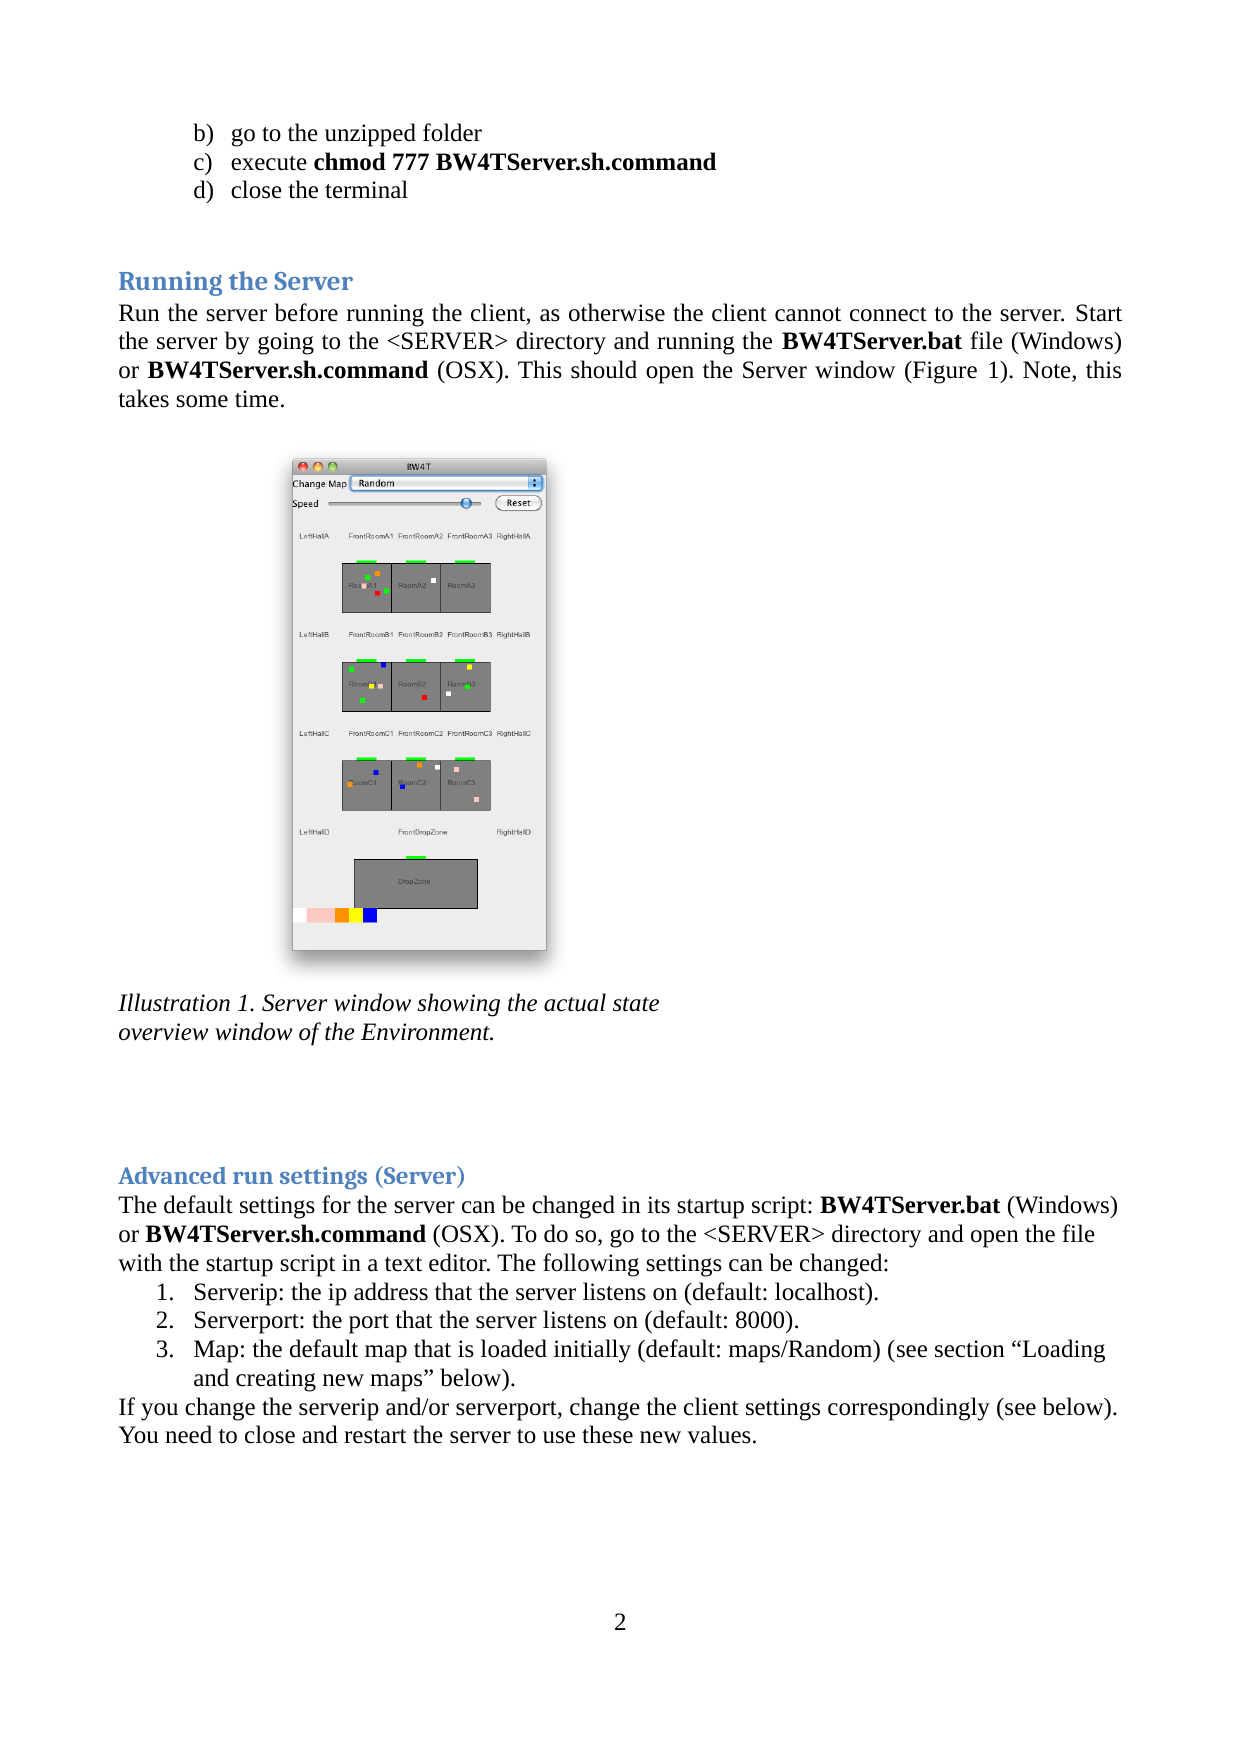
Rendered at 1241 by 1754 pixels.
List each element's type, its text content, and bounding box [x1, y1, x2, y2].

list Map: the default map that is loaded initially (default: maps/Random) (see section “Loading and creating new maps” below). [156, 1334, 1122, 1392]
list execute chmod 777 BW4TServer.sh.command [193, 147, 1122, 176]
text If you change the serverip and/or serverport, change the client settings correspondingly (see below). [118, 1392, 1122, 1420]
text The default settings for the server can be changed in its startup script: BW4TServer.bat (Windows) or BW4TServer.sh.command (OSX). To do so, go to the <SERVER> directory and open the file with the startup script in a text editor. The following settings can be changed: [118, 1190, 1122, 1277]
text You need to close and restart the server to use these new values. [118, 1420, 1122, 1449]
subtitle Advanced run settings (Server) [118, 1162, 1122, 1190]
subtitle Running the Server [118, 266, 1122, 298]
list Serverport: the port that the server listens on (default: 8000). [156, 1305, 1122, 1334]
text Run the server before running the client, as otherwise the client cannot connect to the server. Start the server by going to the <SERVER> directory and running the BW4TServer.bat file (Windows) or BW4TServer.sh.command (OSX). This should open the Server window (Figure 1). Note, this takes some time. [118, 298, 1122, 413]
list go to the unzipped folder [193, 118, 1122, 147]
table_cell Illustration 1. Server window showing the actual state overview window of the Environment. [107, 988, 731, 1046]
table_header [107, 441, 264, 988]
table_header [574, 441, 731, 988]
picture [264, 441, 574, 989]
list Serverip: the ip address that the server listens on (default: localhost). [156, 1277, 1122, 1305]
list close the terminal [193, 176, 1122, 204]
